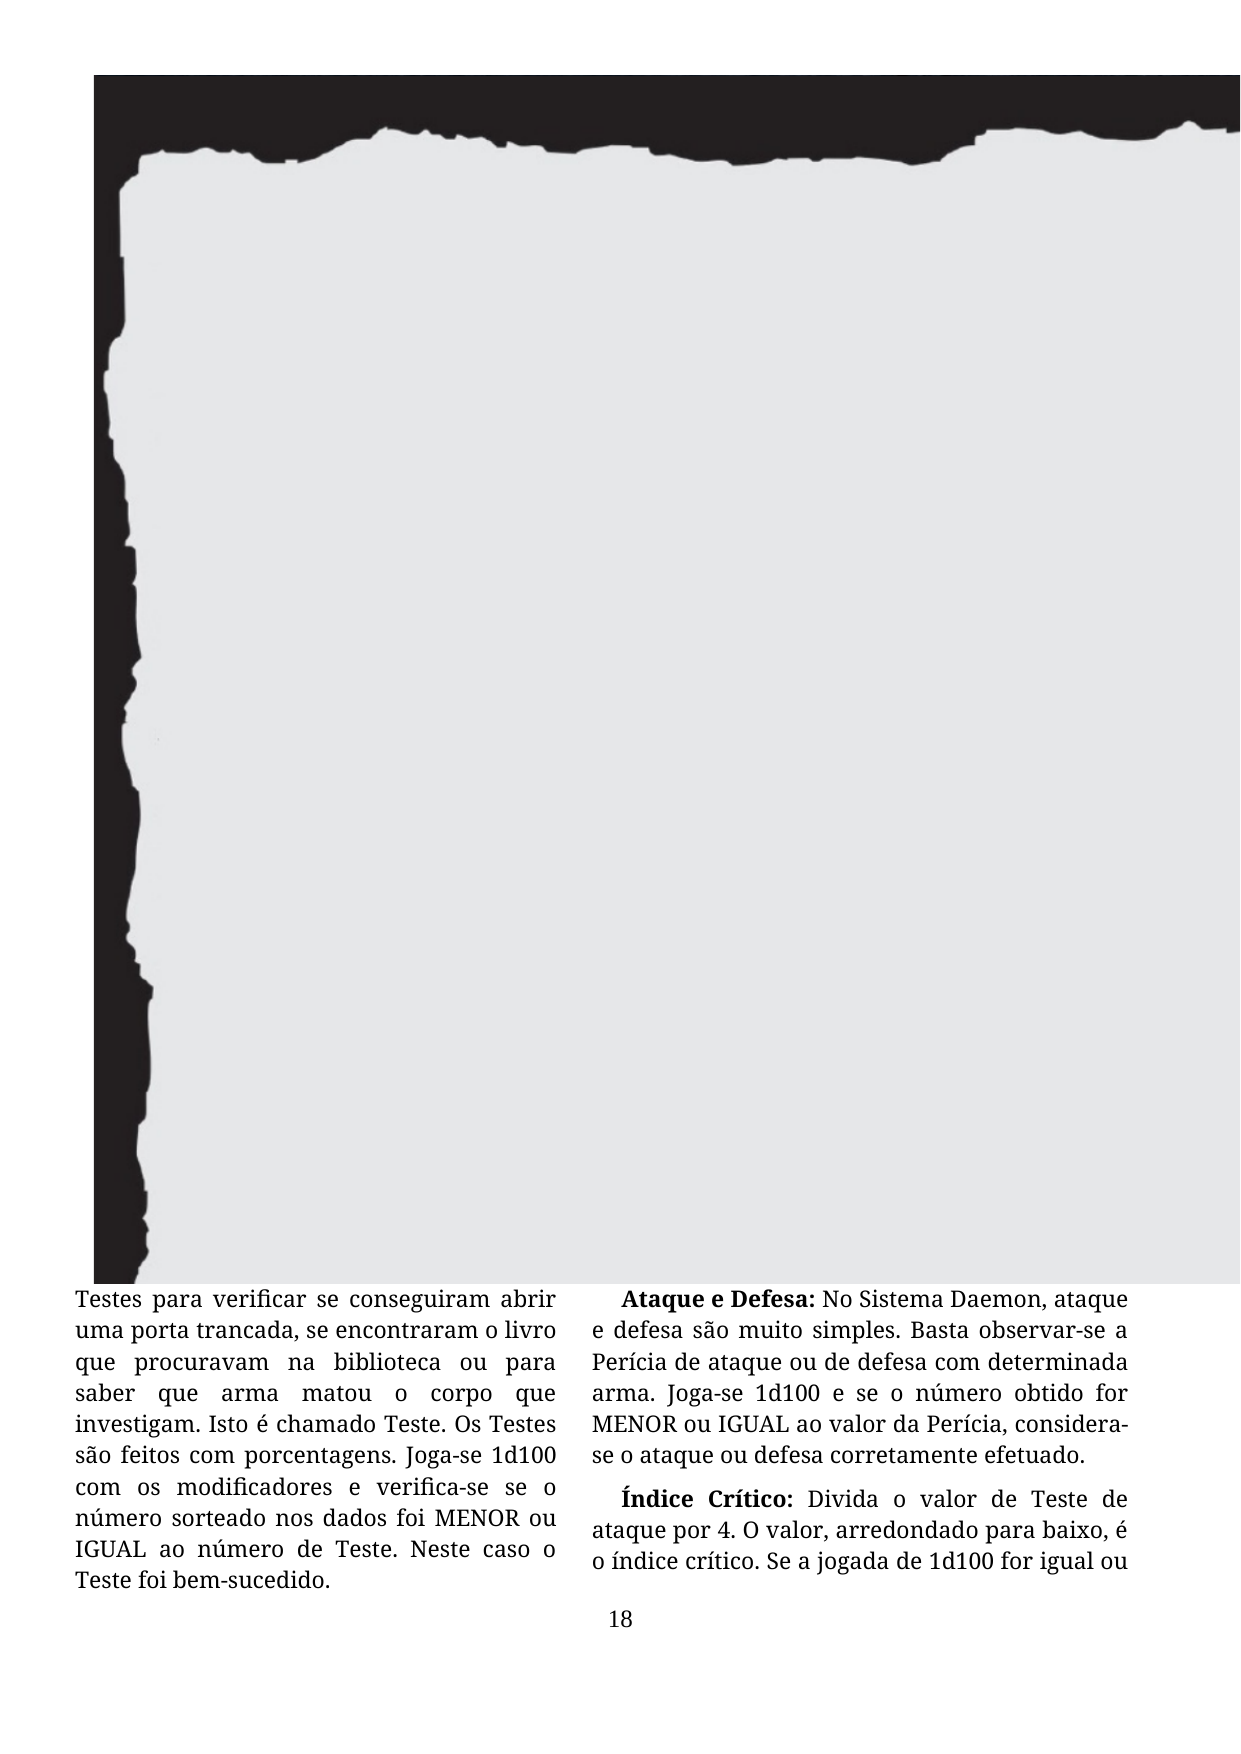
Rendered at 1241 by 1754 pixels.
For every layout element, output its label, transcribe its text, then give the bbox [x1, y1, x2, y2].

picture [93, 75, 1241, 1284]
text Ataque e Defesa: No Sistema Daemon, ataque e defesa são muito simples. Basta observar-se a Perícia de ataque ou de defesa com determinada arma. Joga-se 1d100 e se o número obtido for MENOR ou IGUAL ao valor da Perícia, considera-se o ataque ou defesa corretamente efetuado. [592, 1284, 1129, 1471]
text Índice Crítico: Divida o valor de Teste de ataque por 4. O valor, arredondado para baixo, é o índice crítico. Se a jogada de 1d100 for igual ou [592, 1482, 1129, 1576]
text Testes para verificar se conseguiram abrir uma porta trancada, se encontraram o livro que procuravam na biblioteca ou para saber que arma matou o corpo que investigam. Isto é chamado Teste. Os Testes são feitos com porcentagens. Joga-se 1d100 com os modificadores e verifica-se se o número sorteado nos dados foi MENOR ou IGUAL ao número de Teste. Neste caso o Teste foi bem-sucedido. [75, 1283, 557, 1596]
